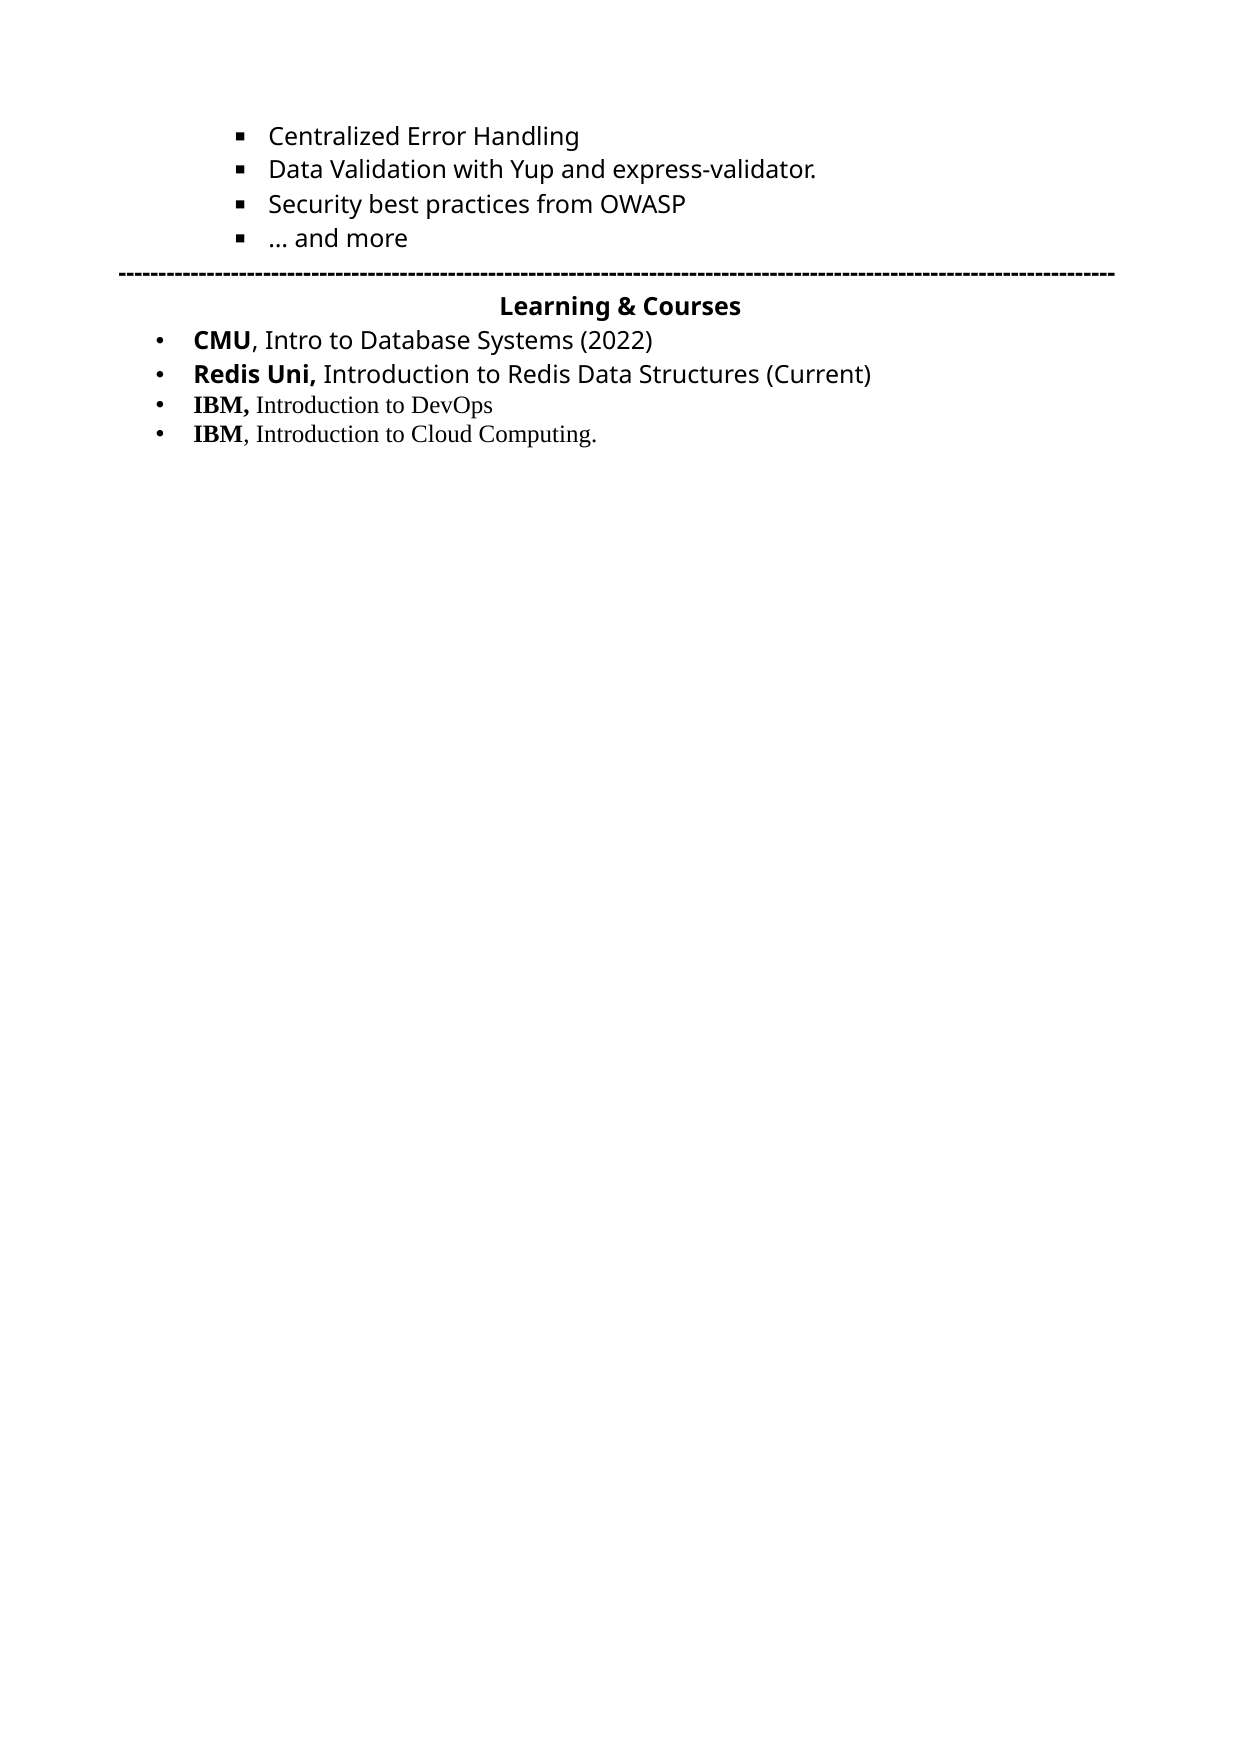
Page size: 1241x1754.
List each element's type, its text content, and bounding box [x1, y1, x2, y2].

list Security best practices from OWASP [231, 186, 1122, 220]
list IBM, Introduction to DevOps [156, 391, 1122, 419]
list … and more [231, 220, 1122, 254]
text Learning & Courses [118, 288, 1122, 322]
list Centralized Error Handling [231, 118, 1122, 152]
list Redis Uni, Introduction to Redis Data Structures (Current) [156, 357, 1122, 391]
list Data Validation with Yup and express-validator. [231, 152, 1122, 186]
text ---------------------------------------------------------------------------------------------------------------------------- [118, 254, 1122, 288]
list IBM, Introduction to Cloud Computing. [156, 419, 1122, 448]
list CMU, Intro to Database Systems (2022) [156, 322, 1122, 357]
